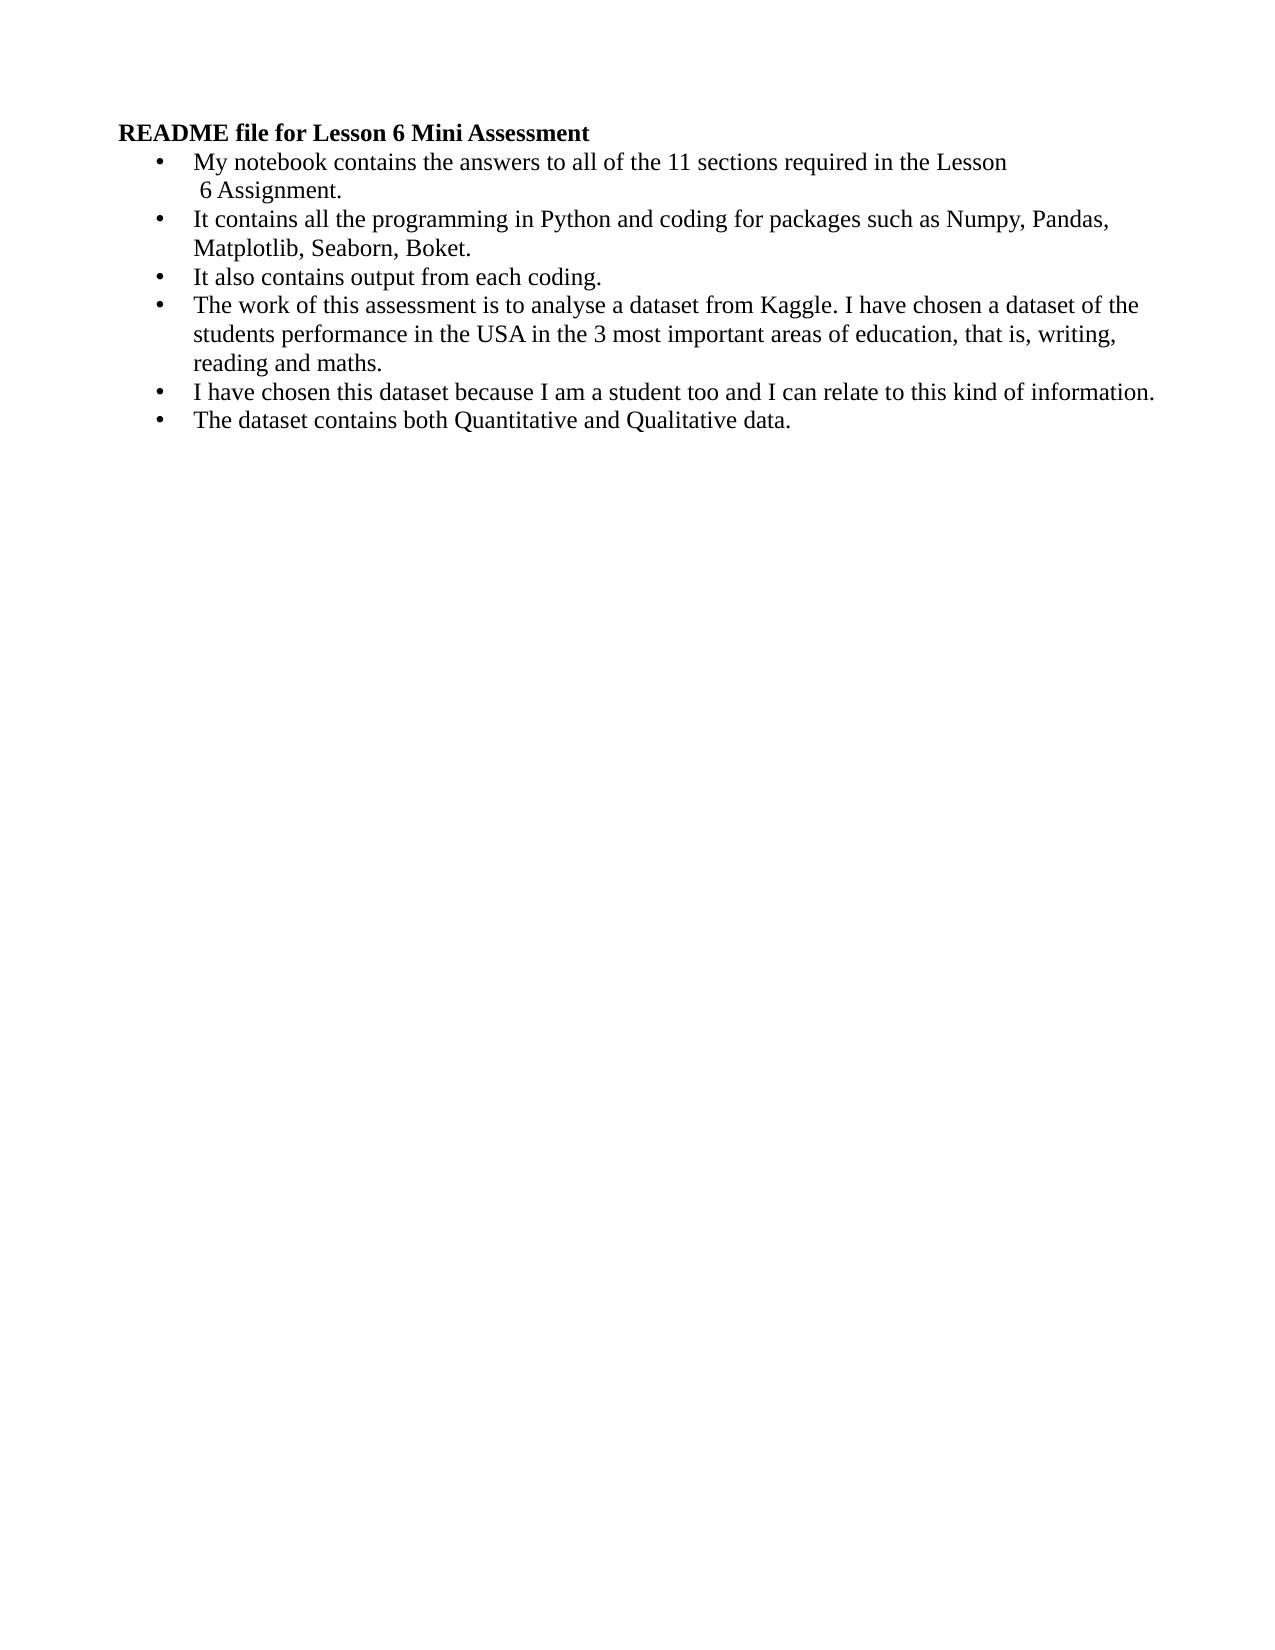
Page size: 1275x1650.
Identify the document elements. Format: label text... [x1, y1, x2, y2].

text README file for Lesson 6 Mini Assessment [118, 118, 1157, 147]
list 6 Assignment. [156, 176, 1157, 204]
list It also contains output from each coding. [156, 262, 1157, 291]
list The work of this assessment is to analyse a dataset from Kaggle. I have chosen a dataset of the students performance in the USA in the 3 most important areas of education, that is, writing, reading and maths. [156, 291, 1157, 377]
list It contains all the programming in Python and coding for packages such as Numpy, Pandas, Matplotlib, Seaborn, Boket. [156, 204, 1157, 262]
list The dataset contains both Quantitative and Qualitative data. [156, 406, 1157, 434]
list I have chosen this dataset because I am a student too and I can relate to this kind of information. [156, 377, 1157, 406]
list My notebook contains the answers to all of the 11 sections required in the Lesson [156, 147, 1157, 176]
